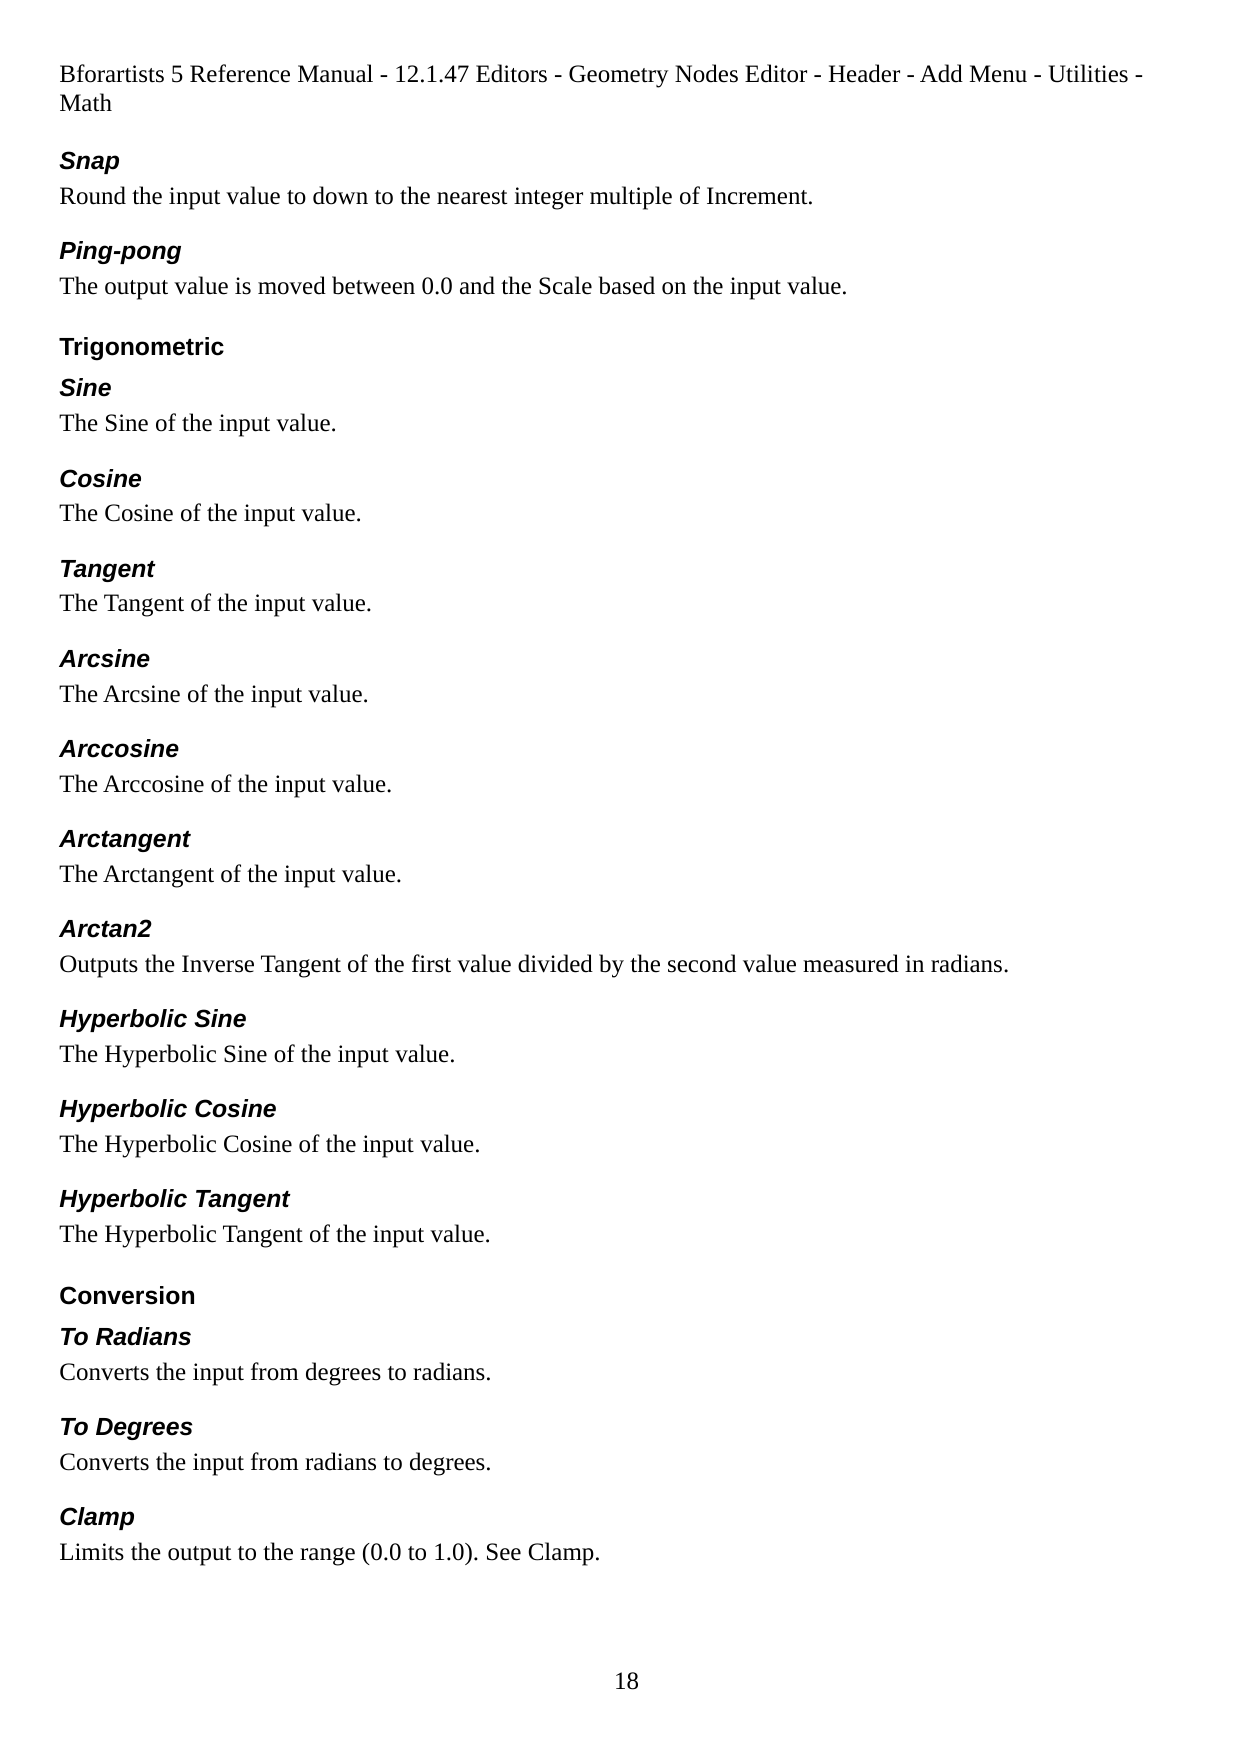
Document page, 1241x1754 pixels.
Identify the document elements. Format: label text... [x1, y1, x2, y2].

subtitle Snap [59, 146, 1181, 174]
text The Hyperbolic Sine of the input value. [59, 1039, 1181, 1068]
subtitle Hyperbolic Tangent [59, 1184, 1181, 1213]
subtitle Trigonometric [59, 332, 1181, 361]
text The Arcsine of the input value. [59, 679, 1181, 707]
text Converts the input from radians to degrees. [59, 1447, 1181, 1476]
text The Tangent of the input value. [59, 588, 1181, 617]
text Round the input value to down to the nearest integer multiple of Increment. [59, 181, 1181, 209]
text The Sine of the input value. [59, 408, 1181, 437]
text Limits the output to the range (0.0 to 1.0). See Clamp. [59, 1537, 1181, 1566]
subtitle Ping-pong [59, 236, 1181, 265]
subtitle Cosine [59, 464, 1181, 492]
subtitle Conversion [59, 1281, 1181, 1309]
subtitle Sine [59, 373, 1181, 402]
subtitle Arctangent [59, 824, 1181, 853]
subtitle Arctan2 [59, 914, 1181, 943]
text The Arccosine of the input value. [59, 769, 1181, 797]
text Outputs the Inverse Tangent of the first value divided by the second value measured in radians. [59, 949, 1181, 978]
subtitle To Radians [59, 1322, 1181, 1350]
text The output value is moved between 0.0 and the Scale based on the input value. [59, 271, 1181, 300]
subtitle Arccosine [59, 734, 1181, 762]
subtitle To Degrees [59, 1412, 1181, 1441]
subtitle Tangent [59, 554, 1181, 582]
subtitle Clamp [59, 1502, 1181, 1531]
text The Hyperbolic Cosine of the input value. [59, 1129, 1181, 1158]
subtitle Arcsine [59, 644, 1181, 672]
text Converts the input from degrees to radians. [59, 1357, 1181, 1385]
text The Cosine of the input value. [59, 498, 1181, 527]
text The Arctangent of the input value. [59, 859, 1181, 888]
subtitle Hyperbolic Cosine [59, 1094, 1181, 1123]
text The Hyperbolic Tangent of the input value. [59, 1219, 1181, 1248]
subtitle Hyperbolic Sine [59, 1004, 1181, 1033]
